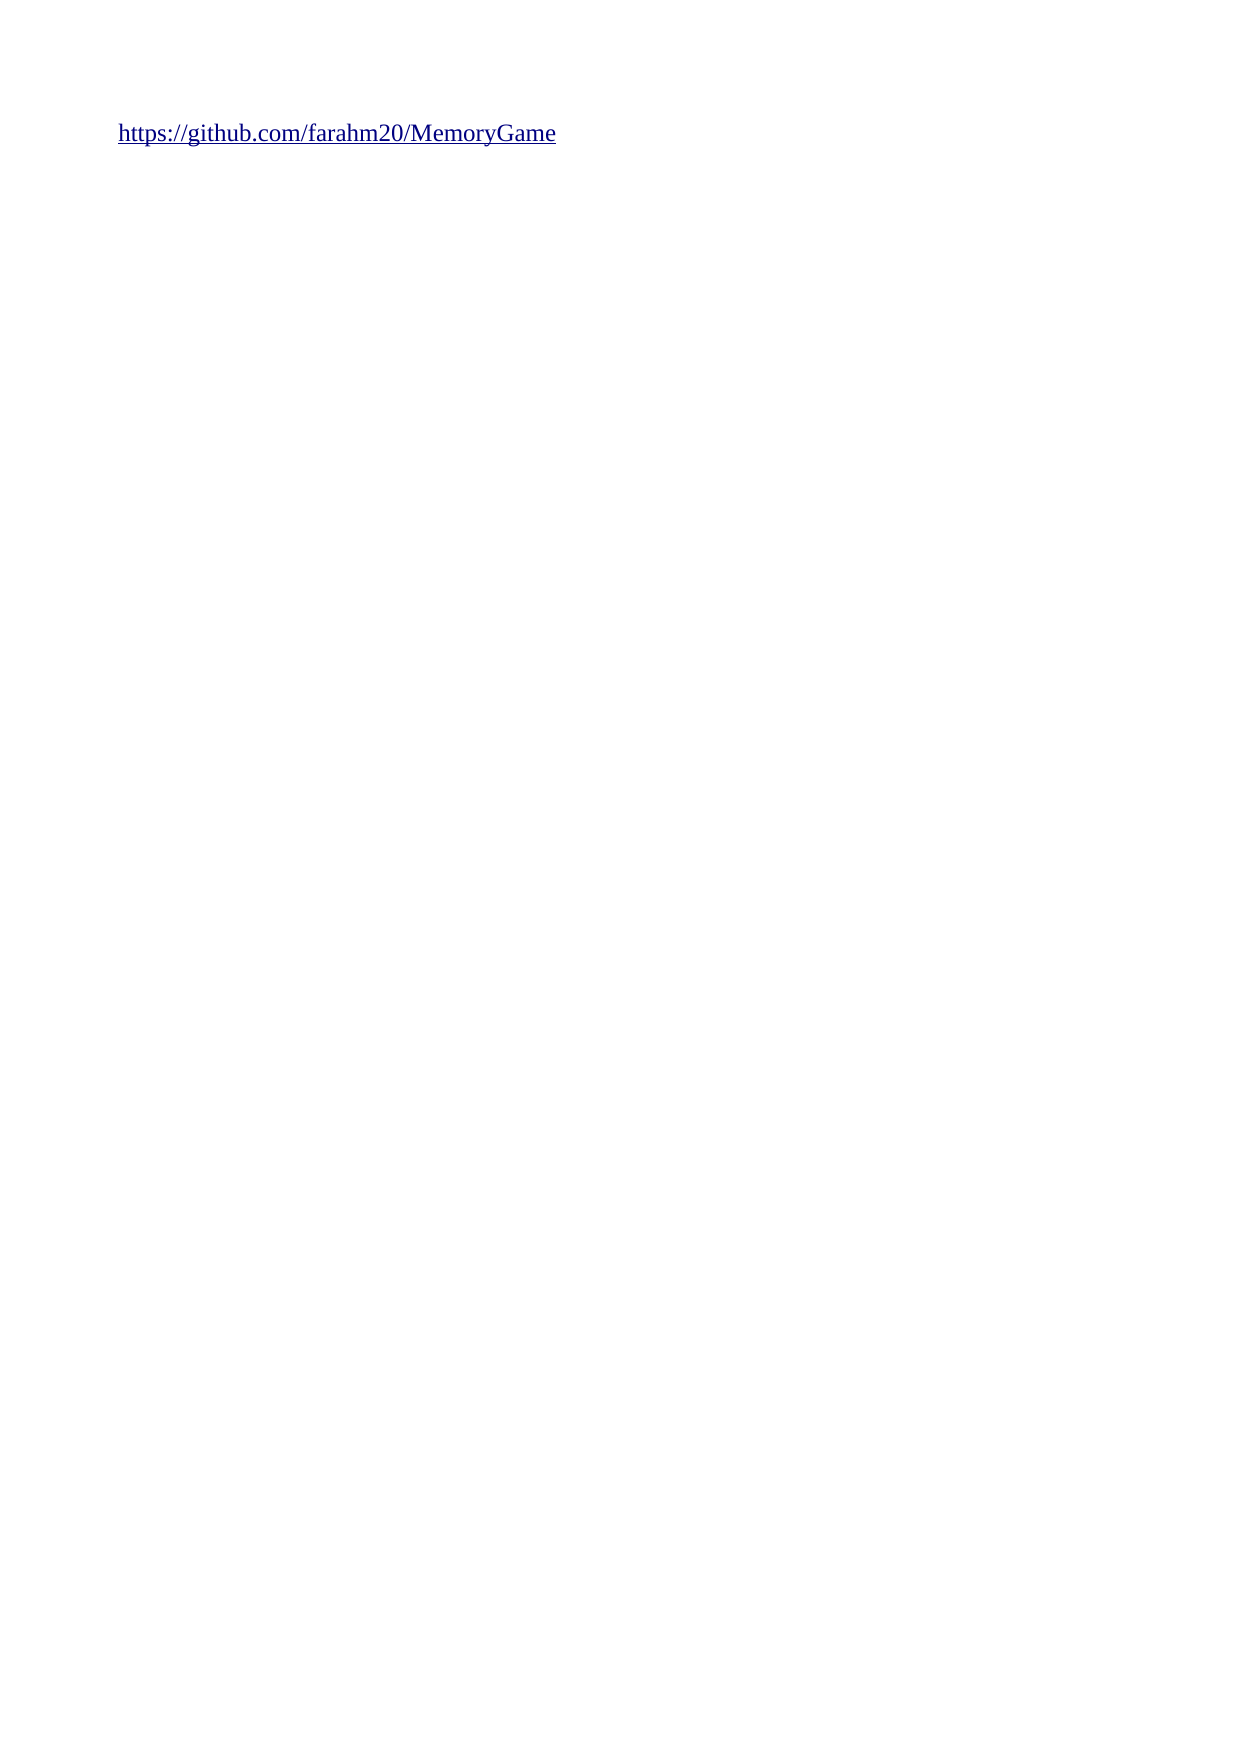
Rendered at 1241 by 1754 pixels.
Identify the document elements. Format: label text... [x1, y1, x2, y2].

text https://github.com/farahm20/MemoryGame [118, 118, 1122, 147]
